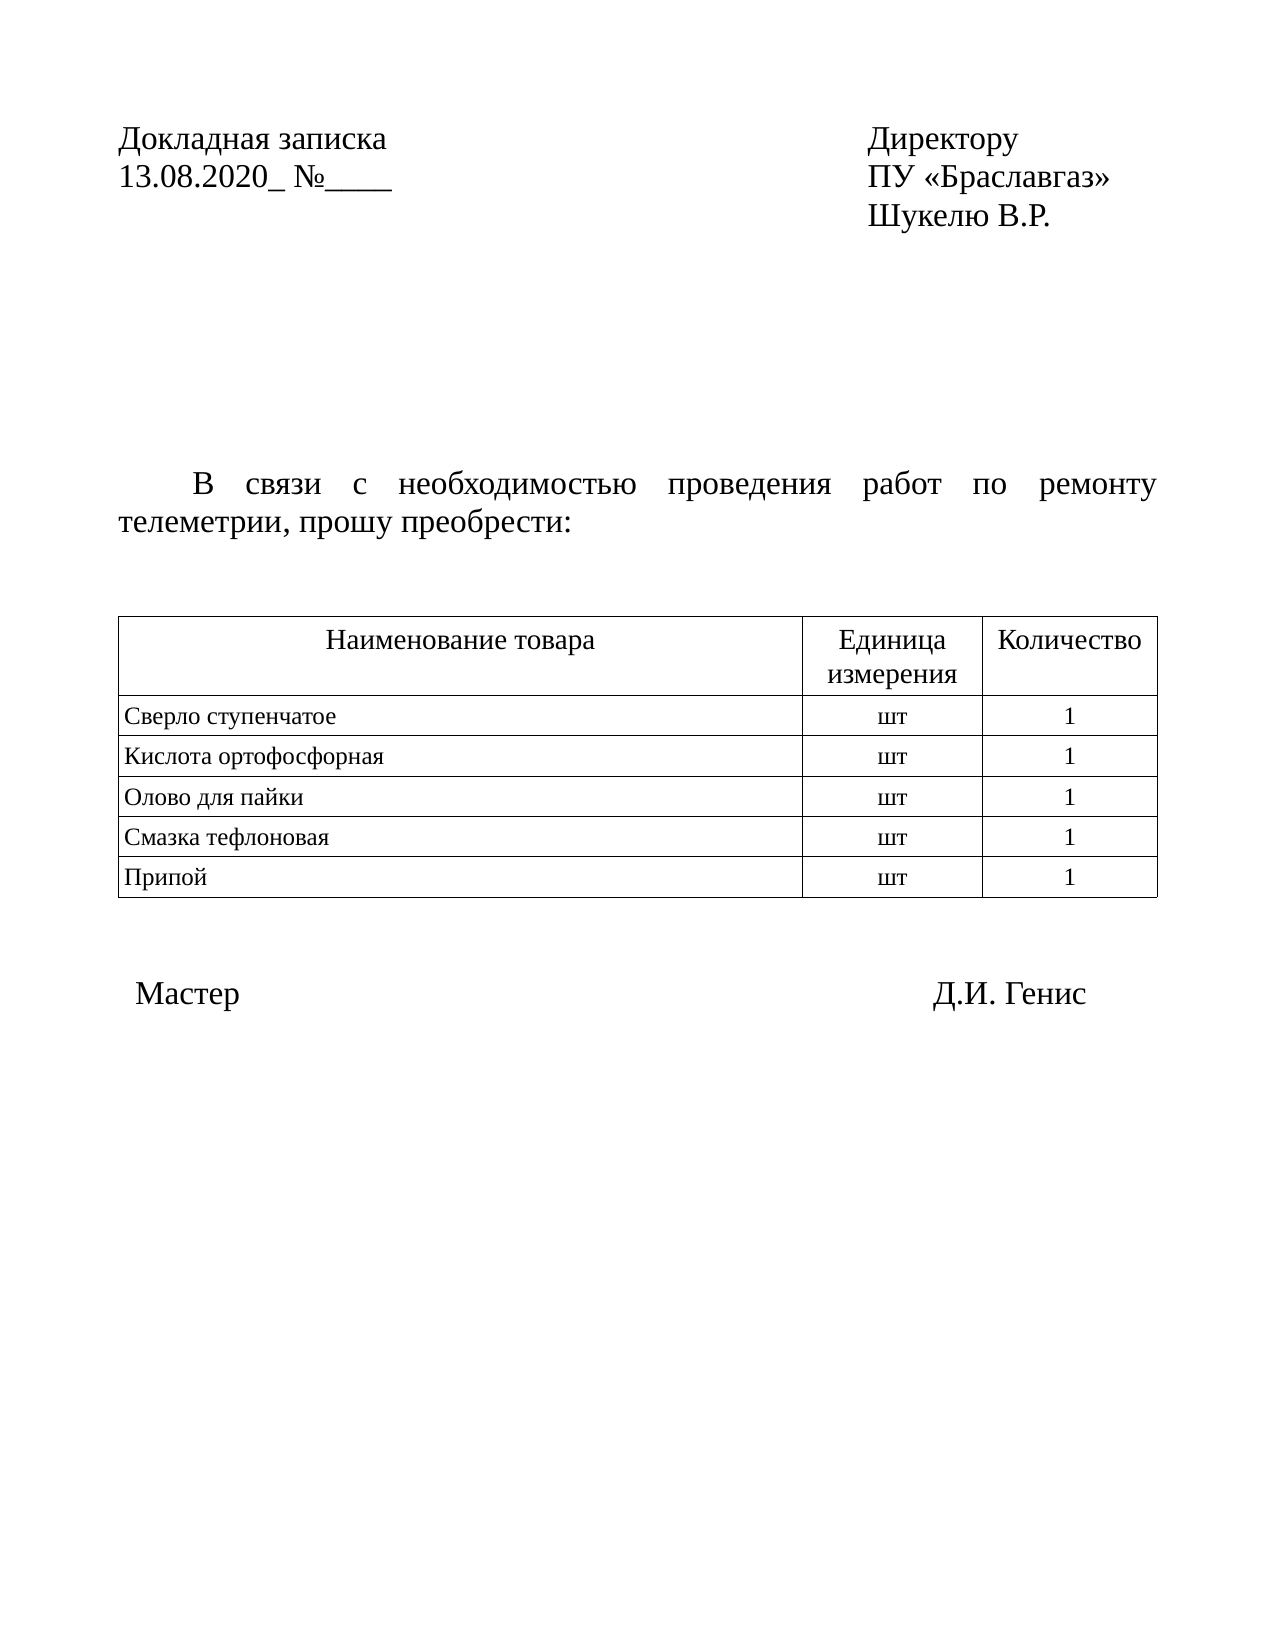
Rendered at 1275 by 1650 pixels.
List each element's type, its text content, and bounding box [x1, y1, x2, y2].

table_cell Сверло ступенчатое [119, 696, 802, 735]
text 13.08.2020_ №____ ПУ «Браславгаз» [118, 156, 1157, 195]
table_cell 1 [983, 857, 1157, 897]
text Мастер Д.И. Генис [118, 973, 1157, 1012]
table_header Наименование товара [119, 617, 802, 695]
table_cell Припой [119, 857, 802, 897]
table_cell Олово для пайки [119, 777, 802, 816]
table_cell шт [803, 817, 982, 856]
table_cell 1 [983, 777, 1157, 816]
table_header Единица измерения [803, 617, 982, 695]
text В связи с необходимостью проведения работ по ремонту телеметрии, прошу преобрести: [118, 463, 1157, 540]
table_cell шт [803, 857, 982, 897]
text Шукелю В.Р. [118, 195, 1157, 233]
table_cell 1 [983, 696, 1157, 735]
table_cell Кислота ортофосфорная [119, 736, 802, 776]
table_cell 1 [983, 817, 1157, 856]
text Докладная записка Директору [118, 118, 1157, 156]
table_cell шт [803, 777, 982, 816]
table_cell 1 [983, 736, 1157, 776]
table_cell шт [803, 696, 982, 735]
table_cell Смазка тефлоновая [119, 817, 802, 856]
table_cell шт [803, 736, 982, 776]
table_header Количество [983, 617, 1157, 695]
